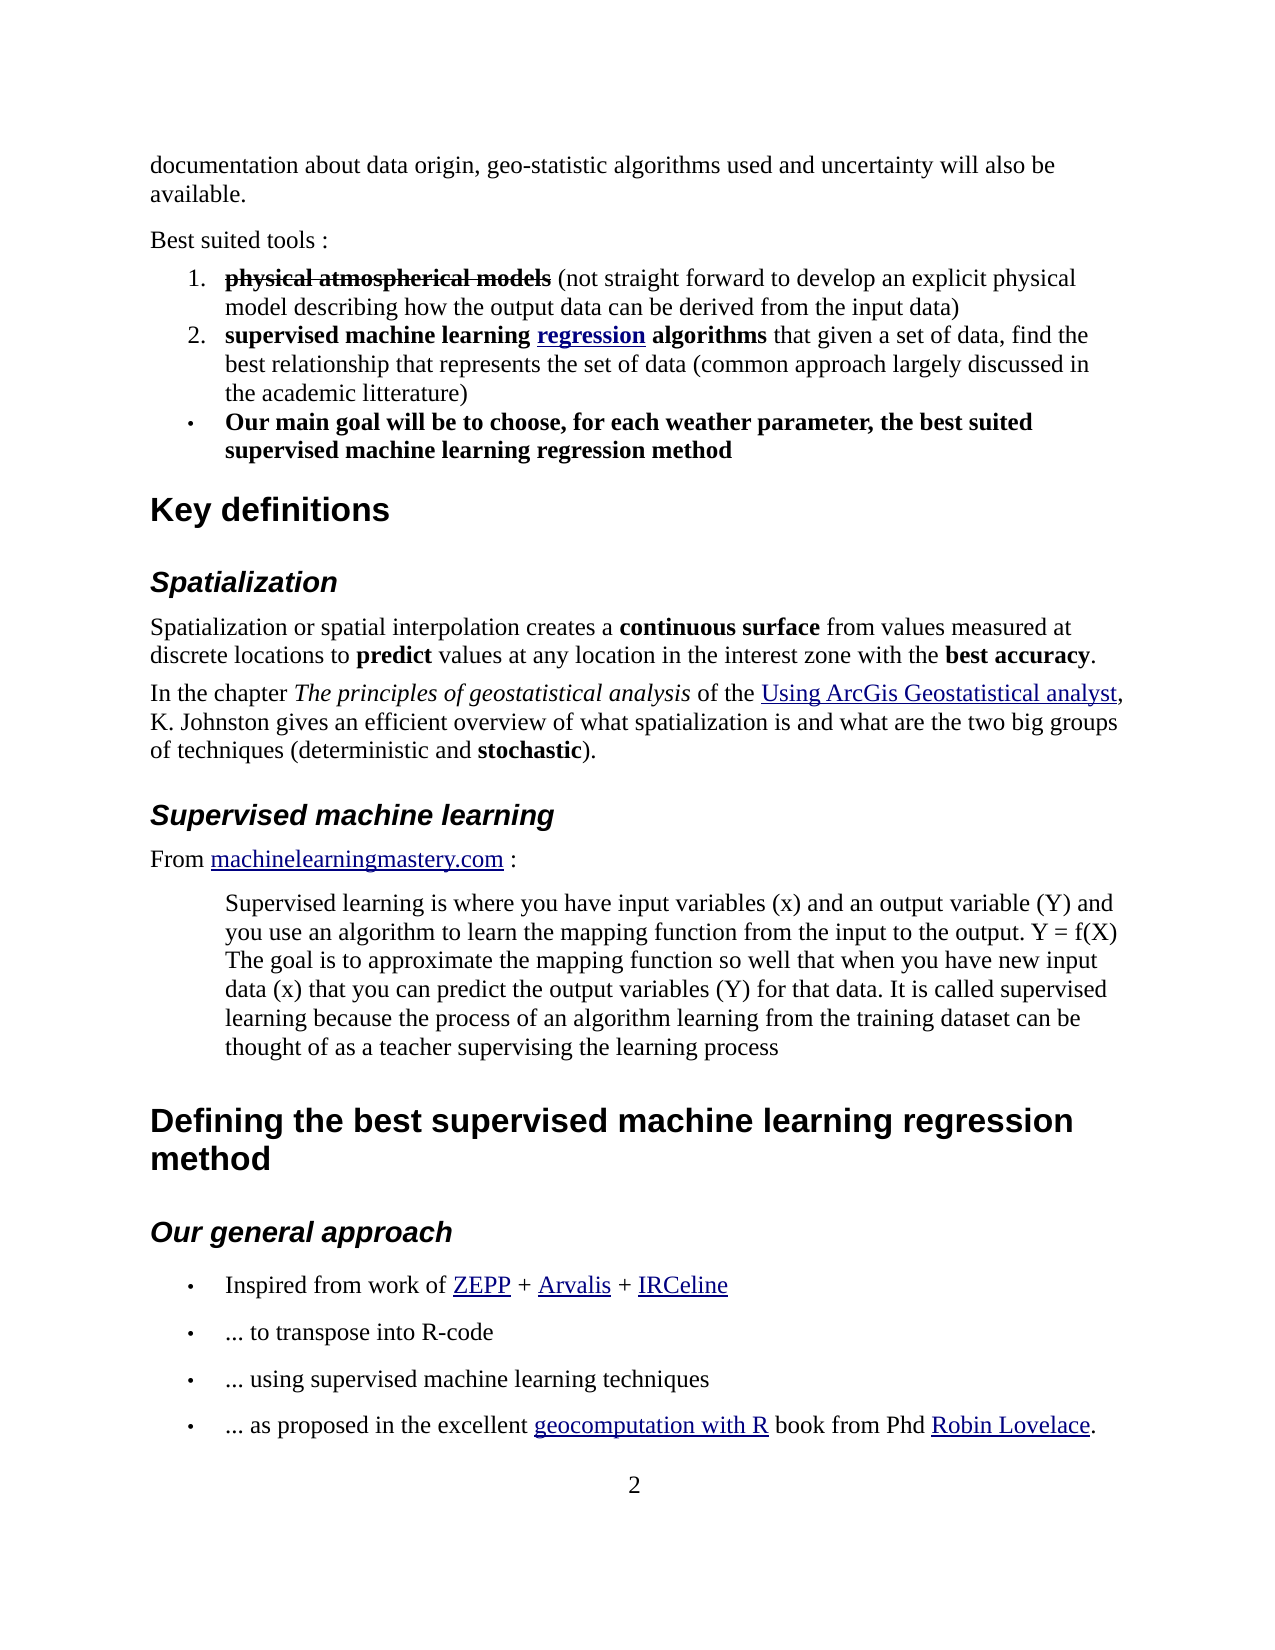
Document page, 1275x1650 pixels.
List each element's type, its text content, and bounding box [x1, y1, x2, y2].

list ... as proposed in the excellent geocomputation with R book from Phd Robin Lovelace. [187, 1410, 1125, 1439]
list ... using supervised machine learning techniques [187, 1364, 1125, 1392]
text documentation about data origin, geo-statistic algorithms used and uncertainty will also be available. [150, 150, 1125, 207]
subtitle Spatialization [150, 566, 1125, 599]
text From machinelearningmastery.com : [150, 844, 1125, 873]
text In the chapter The principles of geostatistical analysis of the Using ArcGis Geostatistical analyst, K. Johnston gives an efficient overview of what spatialization is and what are the two big groups of techniques (deterministic and stochastic). [150, 678, 1125, 764]
subtitle Key definitions [150, 489, 1125, 528]
subtitle Supervised machine learning [150, 798, 1125, 832]
text Spatialization or spatial interpolation creates a continuous surface from values measured at discrete locations to predict values at any location in the interest zone with the best accuracy. [150, 612, 1125, 669]
list supervised machine learning regression algorithms that given a set of data, find the best relationship that represents the set of data (common approach largely discussed in the academic litterature) [187, 321, 1125, 407]
text Best suited tools : [150, 225, 1125, 254]
subtitle Defining the best supervised machine learning regression method [150, 1101, 1125, 1178]
list Our main goal will be to choose, for each weather parameter, the best suited supervised machine learning regression method [187, 407, 1125, 464]
subtitle Our general approach [150, 1215, 1125, 1249]
list ... to transpose into R-code [187, 1317, 1125, 1346]
list Inspired from work of ZEPP + Arvalis + IRCeline [187, 1270, 1125, 1299]
list physical atmospherical models (not straight forward to develop an explicit physical model describing how the output data can be derived from the input data) [187, 263, 1125, 321]
text Supervised learning is where you have input variables (x) and an output variable (Y) and you use an algorithm to learn the mapping function from the input to the output. Y = f(X) The goal is to approximate the mapping function so well that when you have new input data (x) that you can predict the output variables (Y) for that data. It is called supervised learning because the process of an algorithm learning from the training dataset can be thought of as a teacher supervising the learning process [225, 888, 1125, 1061]
